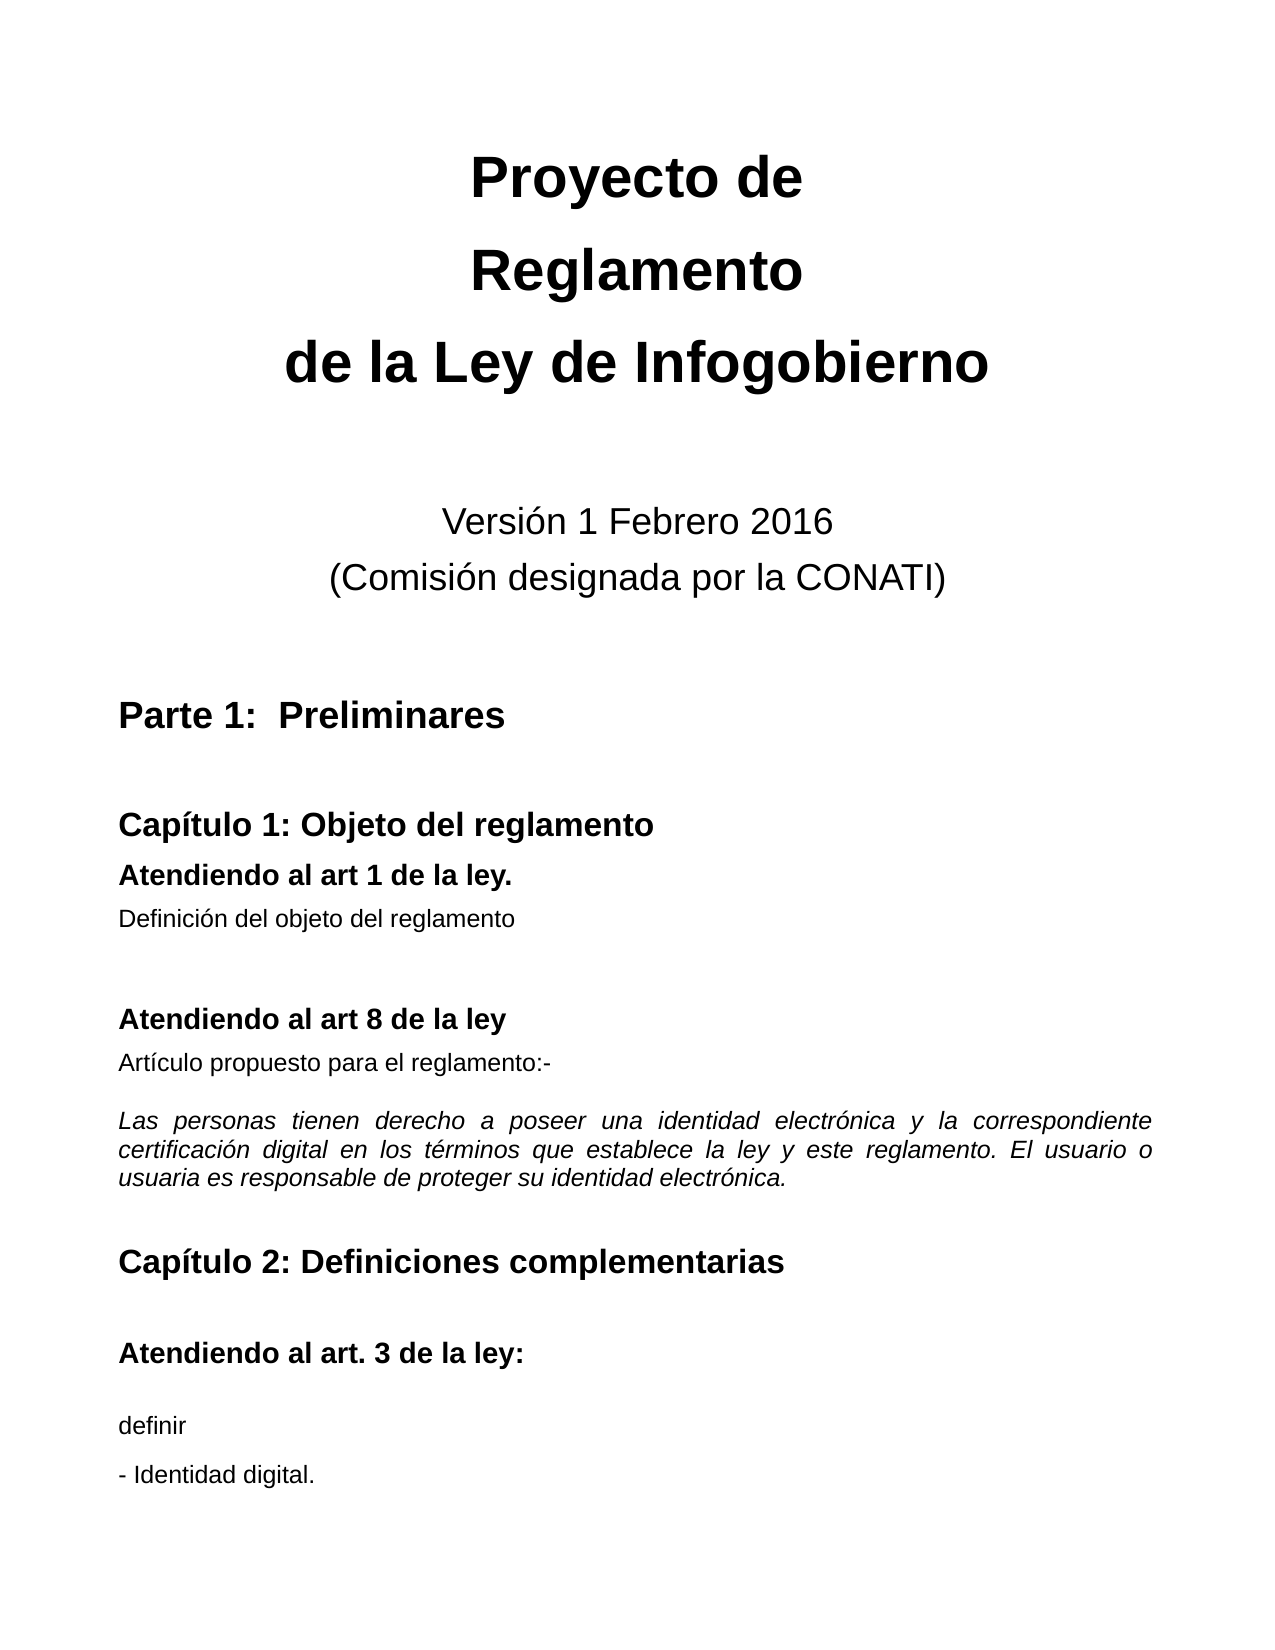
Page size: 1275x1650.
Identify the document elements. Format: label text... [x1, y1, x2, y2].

subtitle Capítulo 1: Objeto del reglamento [118, 804, 1157, 843]
text - Identidad digital. [118, 1460, 1157, 1489]
subtitle Parte 1: Preliminares [118, 693, 1157, 737]
subtitle Atendiendo al art 1 de la ley. [118, 858, 1157, 892]
title Proyecto de [118, 143, 1157, 210]
title Reglamento [118, 235, 1157, 302]
subtitle Atendiendo al art 8 de la ley [118, 1002, 1157, 1036]
title de la Ley de Infogobierno [118, 327, 1157, 394]
text Las personas tienen derecho a poseer una identidad electrónica y la correspondiente certificación digital en los términos que establece la ley y este reglamento. El usuario o usuaria es responsable de proteger su identidad electrónica. [118, 1106, 1157, 1192]
subtitle Versión 1 Febrero 2016 [118, 499, 1157, 542]
subtitle (Comisión designada por la CONATI) [118, 555, 1157, 598]
subtitle Atendiendo al art. 3 de la ley: [118, 1336, 1157, 1370]
text definir [118, 1411, 1157, 1440]
text Definición del objeto del reglamento [118, 904, 1157, 933]
subtitle Capítulo 2: Definiciones complementarias [118, 1242, 1157, 1280]
text Artículo propuesto para el reglamento:- [118, 1048, 1157, 1077]
